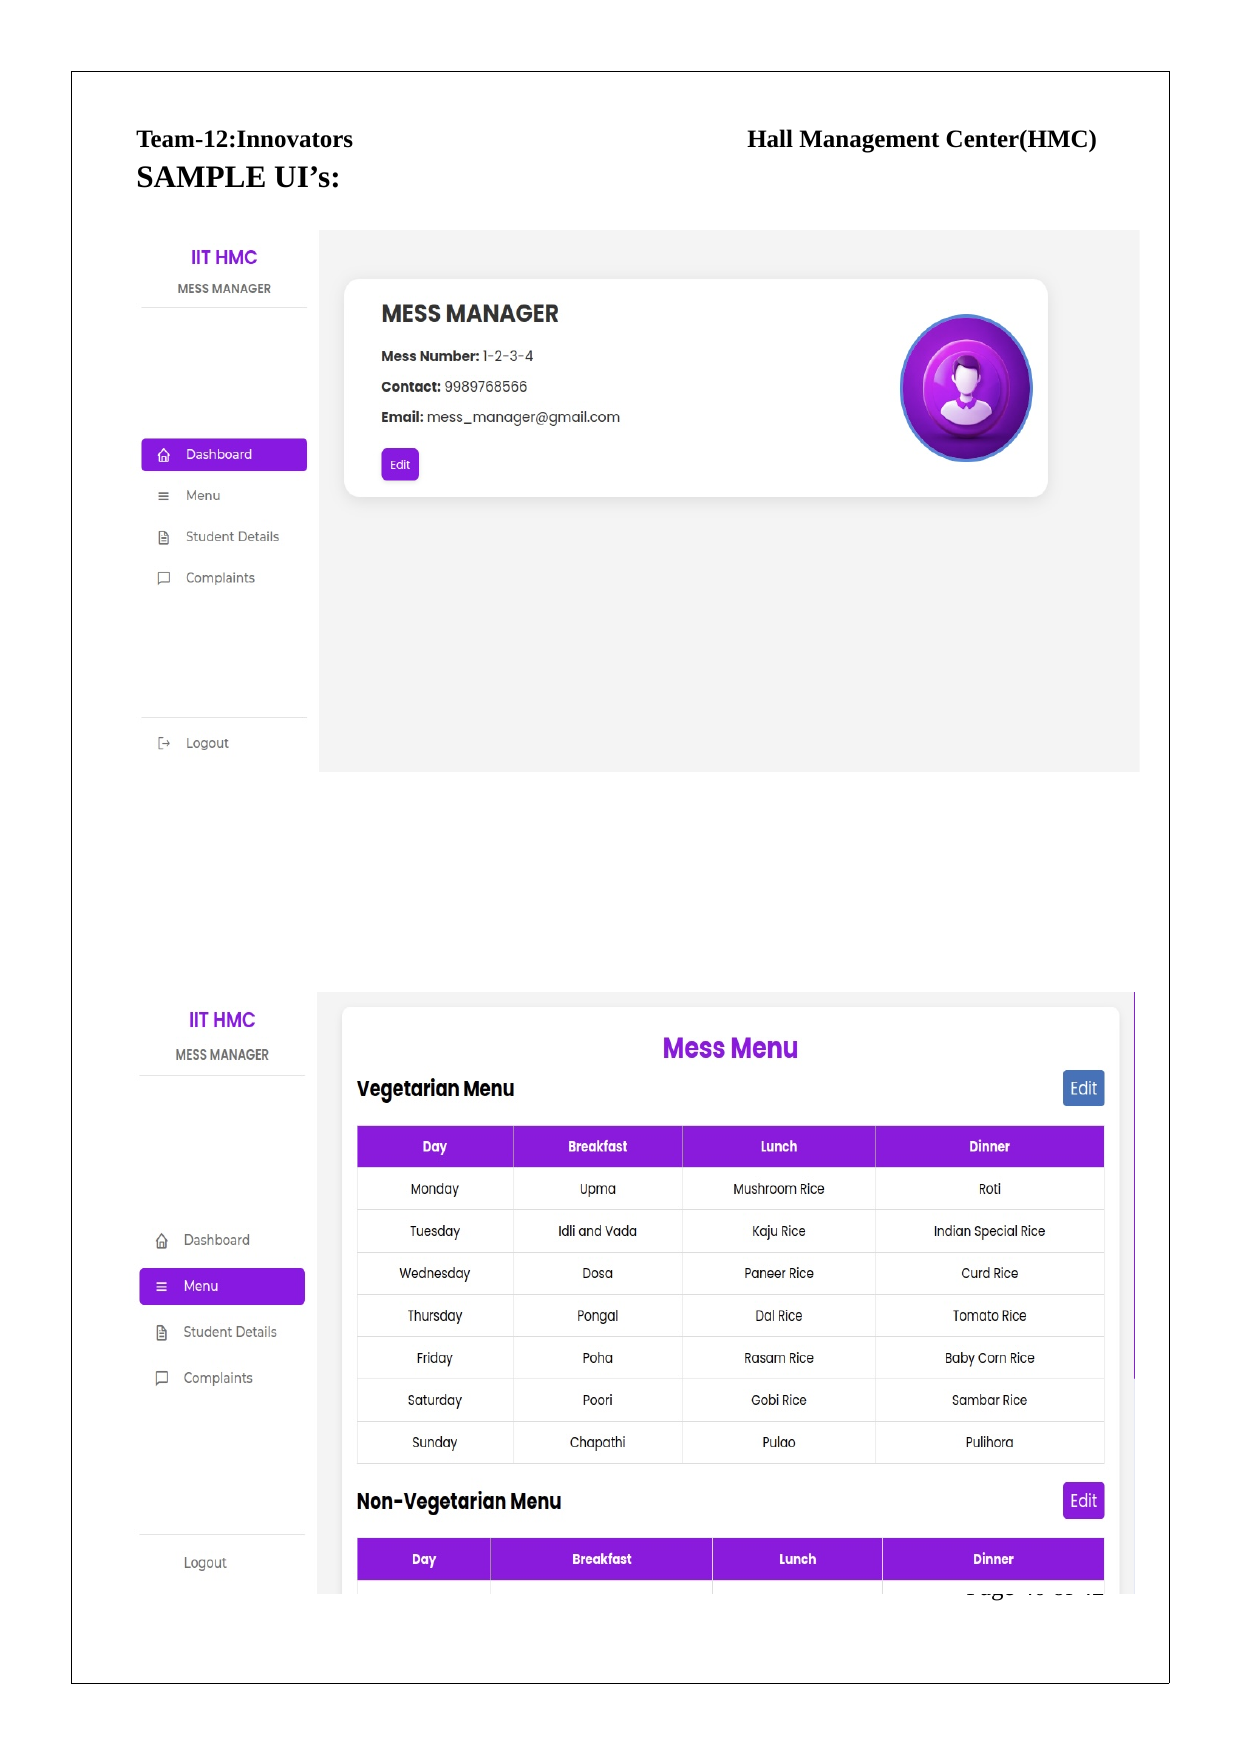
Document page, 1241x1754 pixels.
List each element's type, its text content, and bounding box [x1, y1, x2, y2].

picture [128, 992, 1135, 1594]
text SAMPLE UI’s: [136, 159, 1104, 195]
picture [130, 230, 1140, 772]
